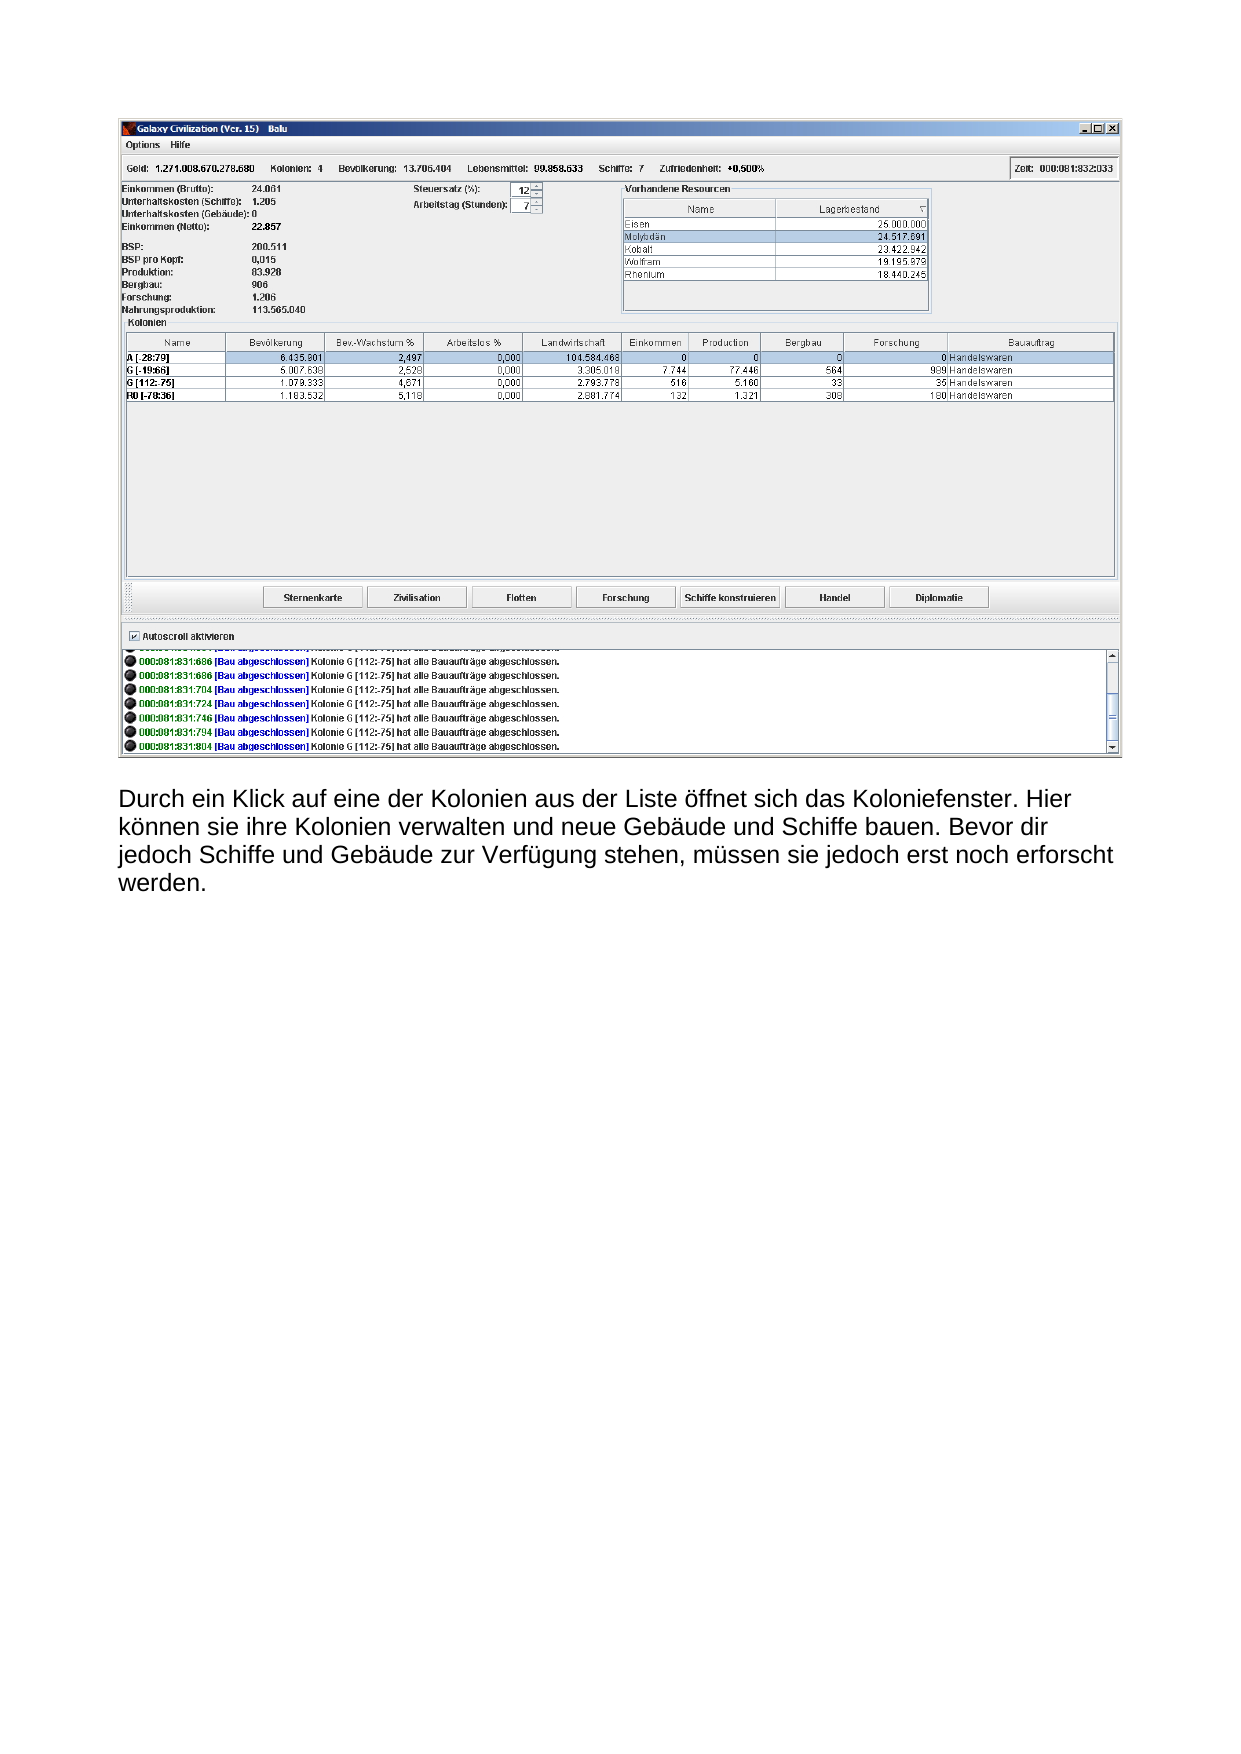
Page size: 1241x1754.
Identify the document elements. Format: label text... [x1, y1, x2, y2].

picture [118, 118, 1123, 758]
text Durch ein Klick auf eine der Kolonien aus der Liste öffnet sich das Koloniefenster. Hier können sie ihre Kolonien verwalten und neue Gebäude und Schiffe bauen. Bevor dir jedoch Schiffe und Gebäude zur Verfügung stehen, müssen sie jedoch erst noch erforscht werden. [118, 785, 1122, 897]
